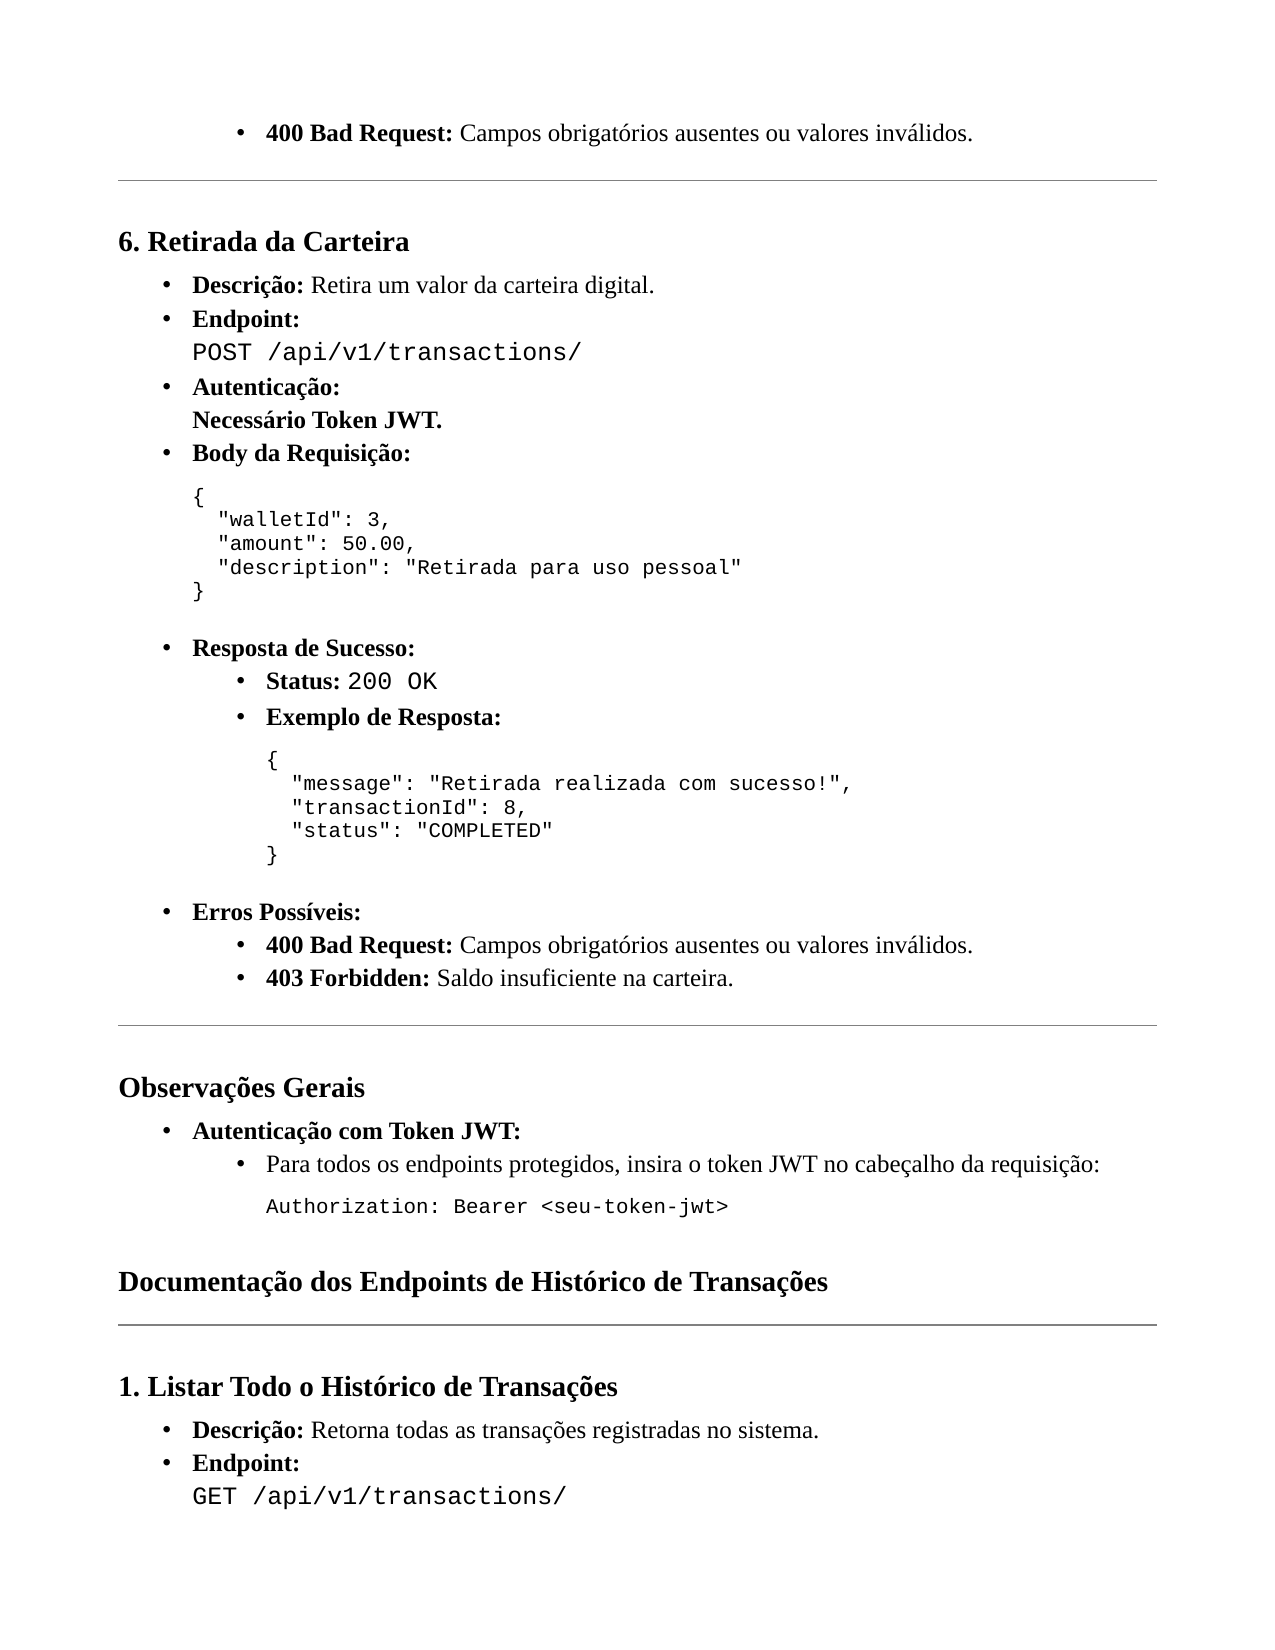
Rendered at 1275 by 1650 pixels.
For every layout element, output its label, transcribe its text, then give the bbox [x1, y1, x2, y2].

list Para todos os endpoints protegidos, insira o token JWT no cabeçalho da requisição: [236, 1149, 1157, 1177]
list Endpoint: POST /api/v1/transactions/ [162, 304, 1157, 367]
list Body da Requisição: [162, 438, 1157, 467]
list "description": "Retirada para uso pessoal" [162, 557, 1157, 580]
list 400 Bad Request: Campos obrigatórios ausentes ou valores inválidos. [236, 118, 1157, 147]
list Descrição: Retorna todas as transações registradas no sistema. [162, 1415, 1157, 1444]
list "walletId": 3, [162, 509, 1157, 533]
list Resposta de Sucesso: [162, 633, 1157, 662]
subtitle 6. Retirada da Carteira [118, 224, 1157, 258]
list Autenticação: Necessário Token JWT. [162, 372, 1157, 434]
list "amount": 50.00, [162, 533, 1157, 557]
subtitle Documentação dos Endpoints de Histórico de Transações [118, 1264, 1157, 1298]
list } [162, 580, 1157, 604]
subtitle 1. Listar Todo o Histórico de Transações [118, 1369, 1157, 1402]
list Exemplo de Resposta: [236, 702, 1157, 731]
list } [236, 844, 1157, 868]
list "message": "Retirada realizada com sucesso!", [236, 773, 1157, 797]
list Authorization: Bearer <seu-token-jwt> [236, 1196, 1157, 1220]
list 400 Bad Request: Campos obrigatórios ausentes ou valores inválidos. [236, 930, 1157, 959]
list Endpoint: GET /api/v1/transactions/ [162, 1448, 1157, 1512]
list "status": "COMPLETED" [236, 820, 1157, 844]
list { [162, 486, 1157, 509]
list 403 Forbidden: Saldo insuficiente na carteira. [236, 963, 1157, 992]
list Autenticação com Token JWT: [162, 1116, 1157, 1144]
list "transactionId": 8, [236, 797, 1157, 820]
list { [236, 749, 1157, 773]
list Erros Possíveis: [162, 897, 1157, 926]
list Status: 200 OK [236, 666, 1157, 697]
list Descrição: Retira um valor da carteira digital. [162, 271, 1157, 299]
subtitle Observações Gerais [118, 1070, 1157, 1103]
